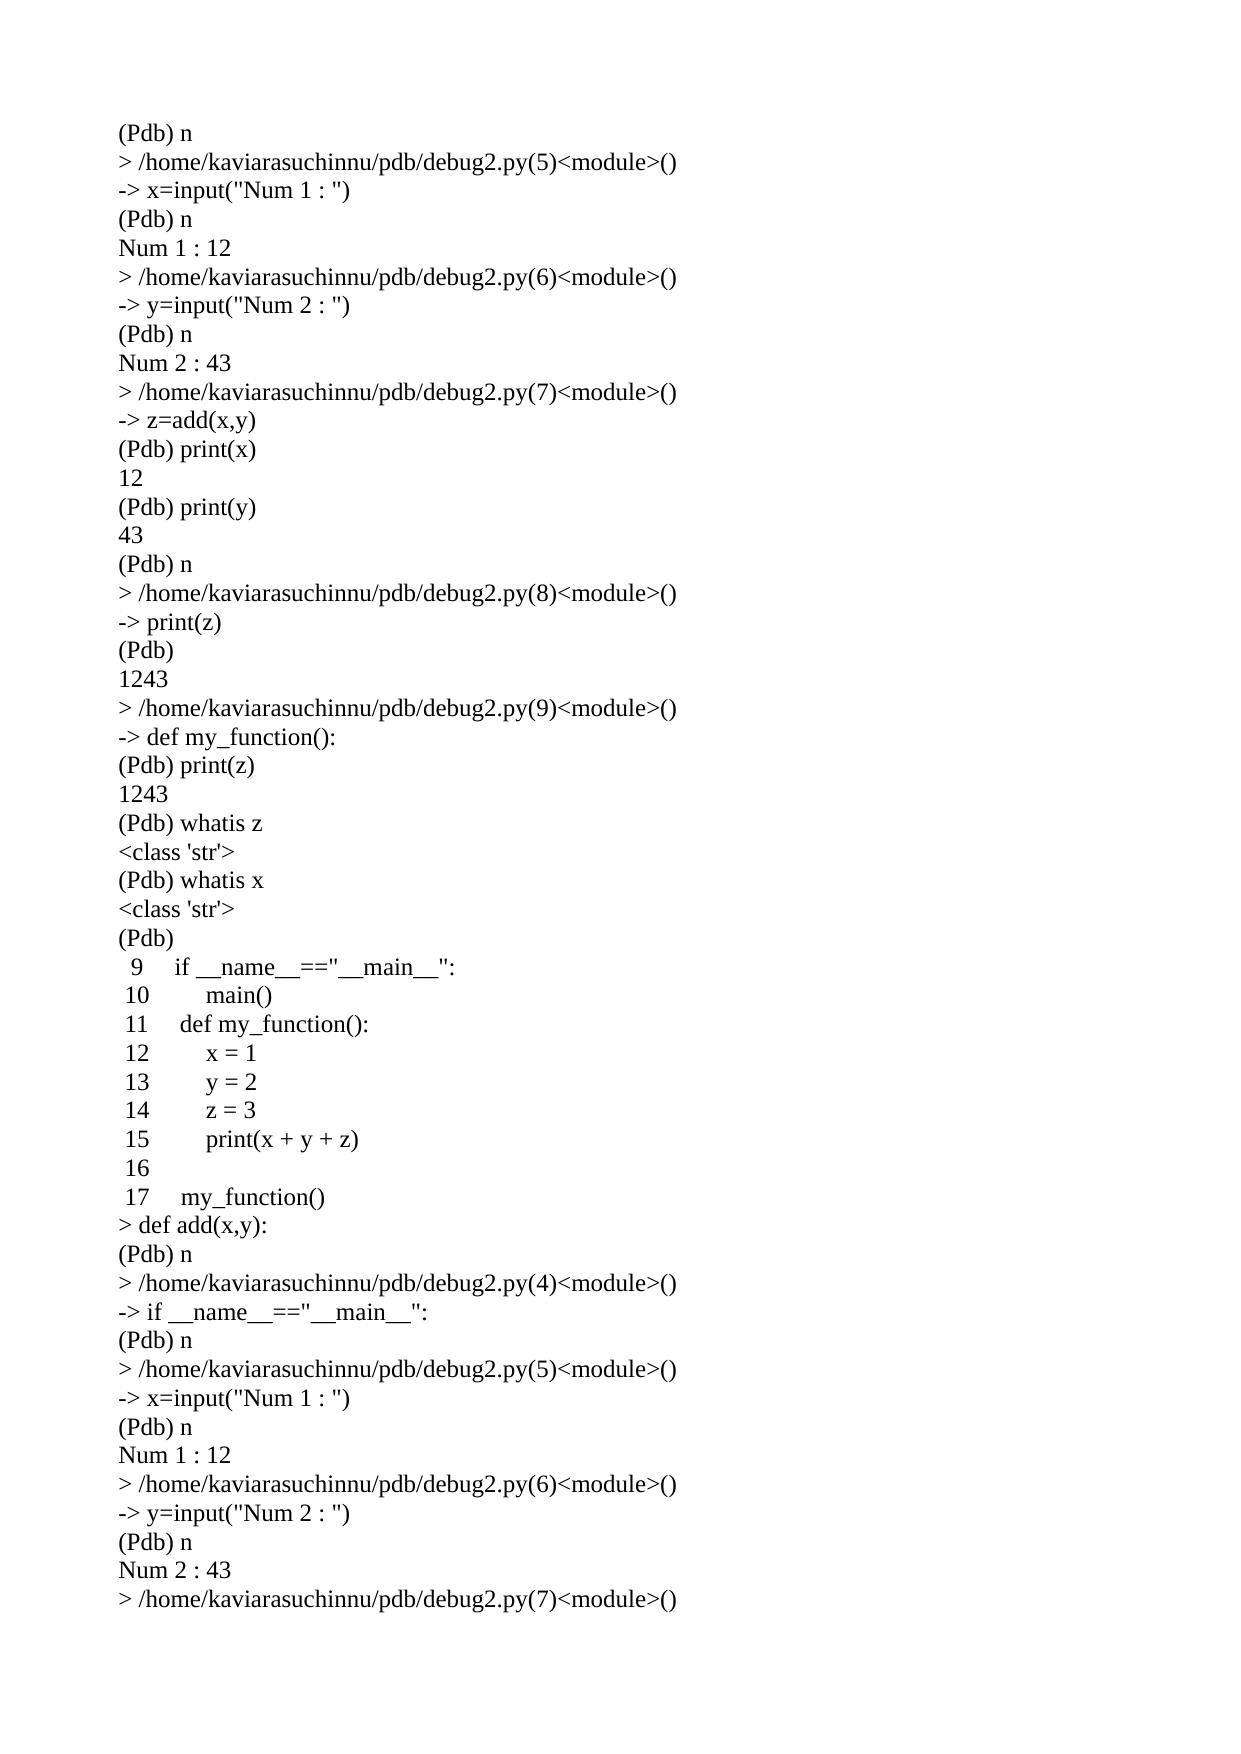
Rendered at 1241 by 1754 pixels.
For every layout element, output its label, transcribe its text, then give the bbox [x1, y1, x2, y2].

text -> print(z) [118, 607, 1122, 636]
text (Pdb) whatis x [118, 866, 1122, 894]
text (Pdb) print(x) [118, 434, 1122, 463]
text (Pdb) n [118, 118, 1122, 147]
text 12 [118, 463, 1122, 492]
text (Pdb) print(z) [118, 751, 1122, 779]
text > /home/kaviarasuchinnu/pdb/debug2.py(7)<module>() [118, 1584, 1122, 1613]
text > /home/kaviarasuchinnu/pdb/debug2.py(5)<module>() [118, 1354, 1122, 1383]
text (Pdb) n [118, 204, 1122, 233]
text <class 'str'> [118, 837, 1122, 866]
text -> if __name__=="__main__": [118, 1297, 1122, 1326]
text -> x=input("Num 1 : ") [118, 1383, 1122, 1412]
text > /home/kaviarasuchinnu/pdb/debug2.py(9)<module>() [118, 693, 1122, 722]
text > /home/kaviarasuchinnu/pdb/debug2.py(6)<module>() [118, 1469, 1122, 1498]
text Num 1 : 12 [118, 1441, 1122, 1469]
text (Pdb) [118, 923, 1122, 952]
text 43 [118, 521, 1122, 549]
text (Pdb) n [118, 549, 1122, 578]
text (Pdb) print(y) [118, 492, 1122, 521]
text (Pdb) [118, 636, 1122, 664]
text (Pdb) n [118, 1412, 1122, 1441]
text 15 print(x + y + z) [118, 1124, 1122, 1153]
text 17 my_function() [118, 1182, 1122, 1211]
text Num 2 : 43 [118, 1556, 1122, 1584]
text > def add(x,y): [118, 1211, 1122, 1239]
text (Pdb) n [118, 319, 1122, 348]
text 14 z = 3 [118, 1096, 1122, 1124]
text > /home/kaviarasuchinnu/pdb/debug2.py(4)<module>() [118, 1268, 1122, 1297]
text 9 if __name__=="__main__": [118, 952, 1122, 981]
text 11 def my_function(): [118, 1009, 1122, 1038]
text (Pdb) n [118, 1239, 1122, 1268]
text 1243 [118, 664, 1122, 693]
text 1243 [118, 779, 1122, 808]
text -> x=input("Num 1 : ") [118, 176, 1122, 204]
text > /home/kaviarasuchinnu/pdb/debug2.py(8)<module>() [118, 578, 1122, 607]
text (Pdb) whatis z [118, 808, 1122, 837]
text 13 y = 2 [118, 1067, 1122, 1096]
text 10 main() [118, 981, 1122, 1009]
text <class 'str'> [118, 894, 1122, 923]
text (Pdb) n [118, 1527, 1122, 1556]
text -> y=input("Num 2 : ") [118, 1498, 1122, 1527]
text 12 x = 1 [118, 1038, 1122, 1067]
text 16 [118, 1153, 1122, 1182]
text -> y=input("Num 2 : ") [118, 291, 1122, 319]
text > /home/kaviarasuchinnu/pdb/debug2.py(5)<module>() [118, 147, 1122, 176]
text -> def my_function(): [118, 722, 1122, 751]
text -> z=add(x,y) [118, 406, 1122, 434]
text Num 2 : 43 [118, 348, 1122, 377]
text > /home/kaviarasuchinnu/pdb/debug2.py(6)<module>() [118, 262, 1122, 291]
text Num 1 : 12 [118, 233, 1122, 262]
text > /home/kaviarasuchinnu/pdb/debug2.py(7)<module>() [118, 377, 1122, 406]
text (Pdb) n [118, 1326, 1122, 1354]
